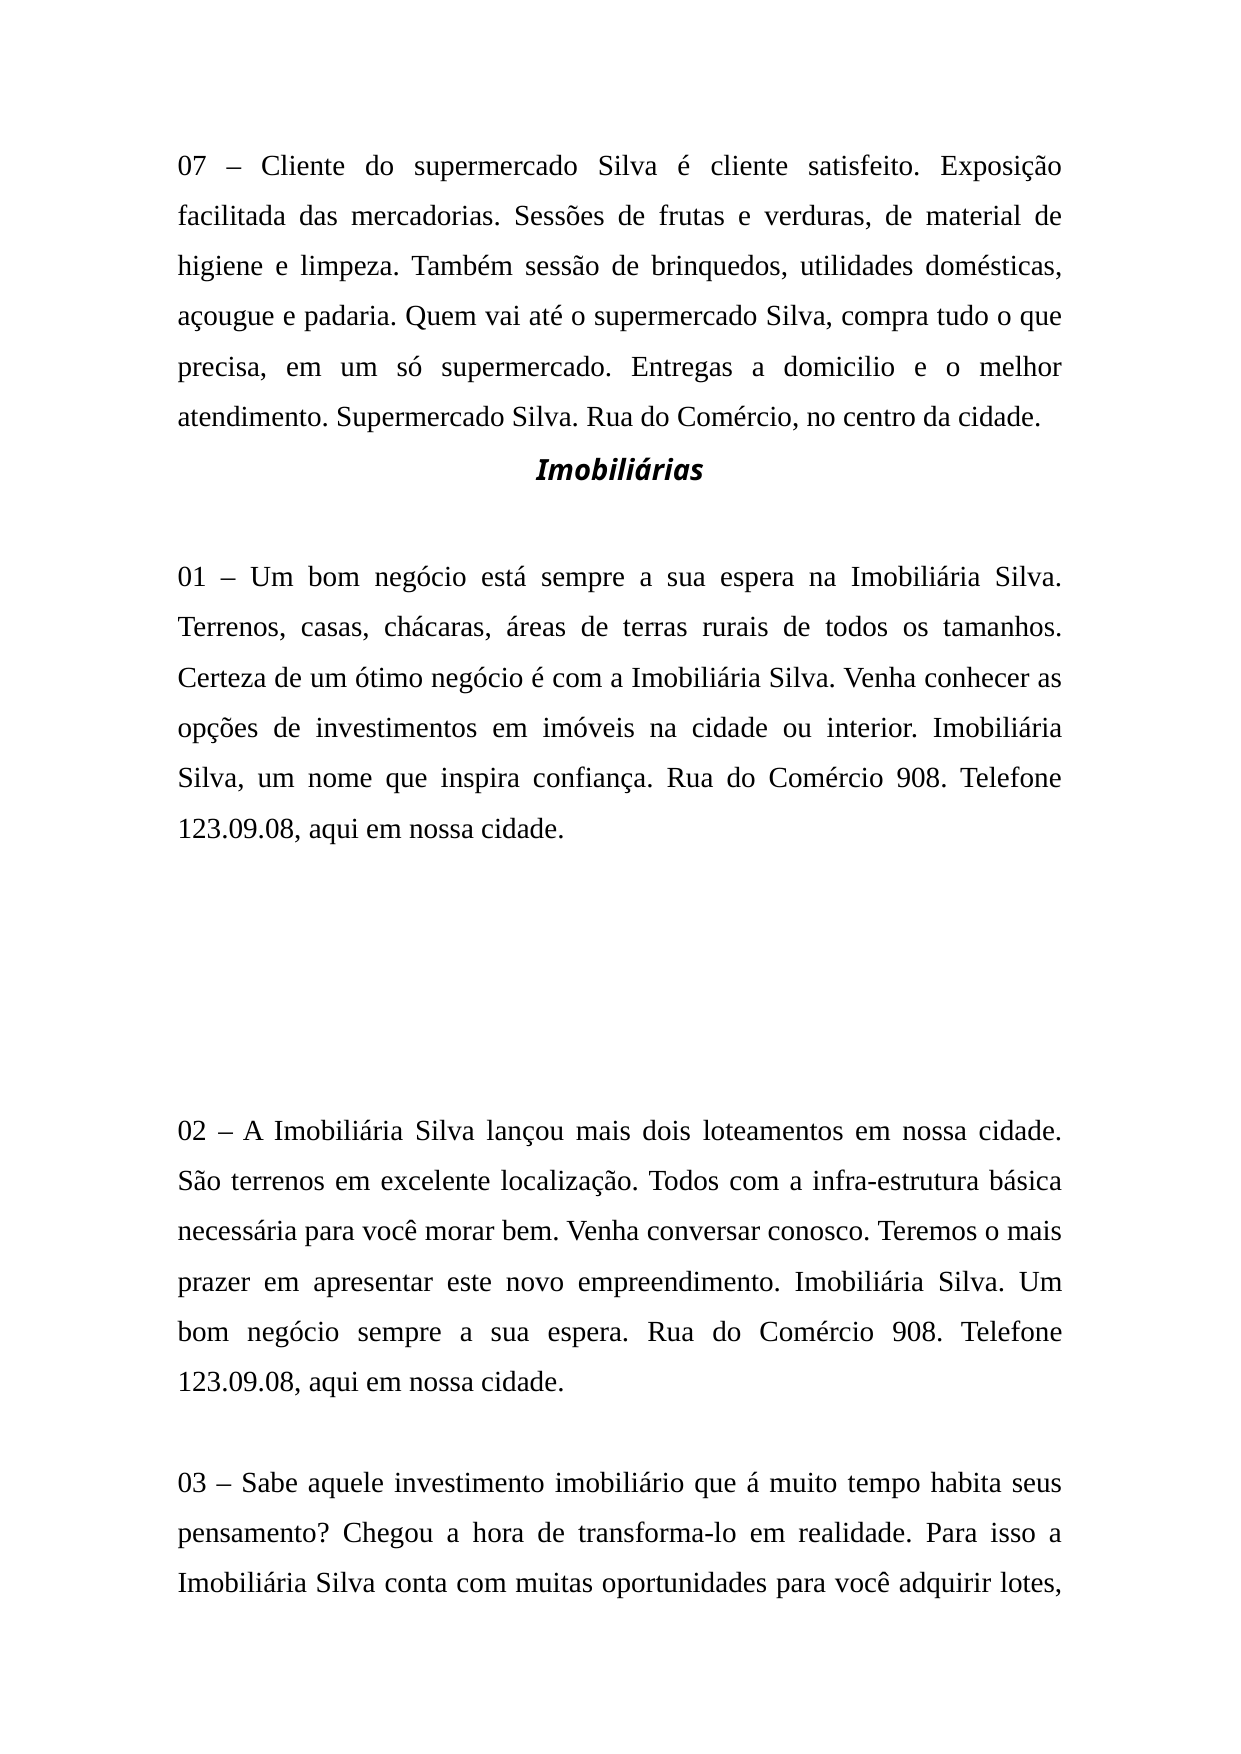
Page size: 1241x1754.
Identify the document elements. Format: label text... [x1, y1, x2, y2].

text Imobiliárias [177, 449, 1063, 489]
text 01 – Um bom negócio está sempre a sua espera na Imobiliária Silva. Terrenos, casas, chácaras, áreas de terras rurais de todos os tamanhos. Certeza de um ótimo negócio é com a Imobiliária Silva. Venha conhecer as opções de investimentos em imóveis na cidade ou interior. Imobiliária Silva, um nome que inspira confiança. Rua do Comércio 908. Telefone 123.09.08, aqui em nossa cidade. [177, 559, 1063, 844]
text 07 – Cliente do supermercado Silva é cliente satisfeito. Exposição facilitada das mercadorias. Sessões de frutas e verduras, de material de higiene e limpeza. Também sessão de brinquedos, utilidades domésticas, açougue e padaria. Quem vai até o supermercado Silva, compra tudo o que precisa, em um só supermercado. Entregas a domicilio e o melhor atendimento. Supermercado Silva. Rua do Comércio, no centro da cidade. [177, 148, 1063, 433]
text 02 – A Imobiliária Silva lançou mais dois loteamentos em nossa cidade. São terrenos em excelente localização. Todos com a infra-estrutura básica necessária para você morar bem. Venha conversar conosco. Teremos o mais prazer em apresentar este novo empreendimento. Imobiliária Silva. Um bom negócio sempre a sua espera. Rua do Comércio 908. Telefone 123.09.08, aqui em nossa cidade. [177, 1113, 1063, 1398]
text 03 – Sabe aquele investimento imobiliário que á muito tempo habita seus pensamento? Chegou a hora de transforma-lo em realidade. Para isso a Imobiliária Silva conta com muitas oportunidades para você adquirir lotes, [177, 1465, 1063, 1599]
